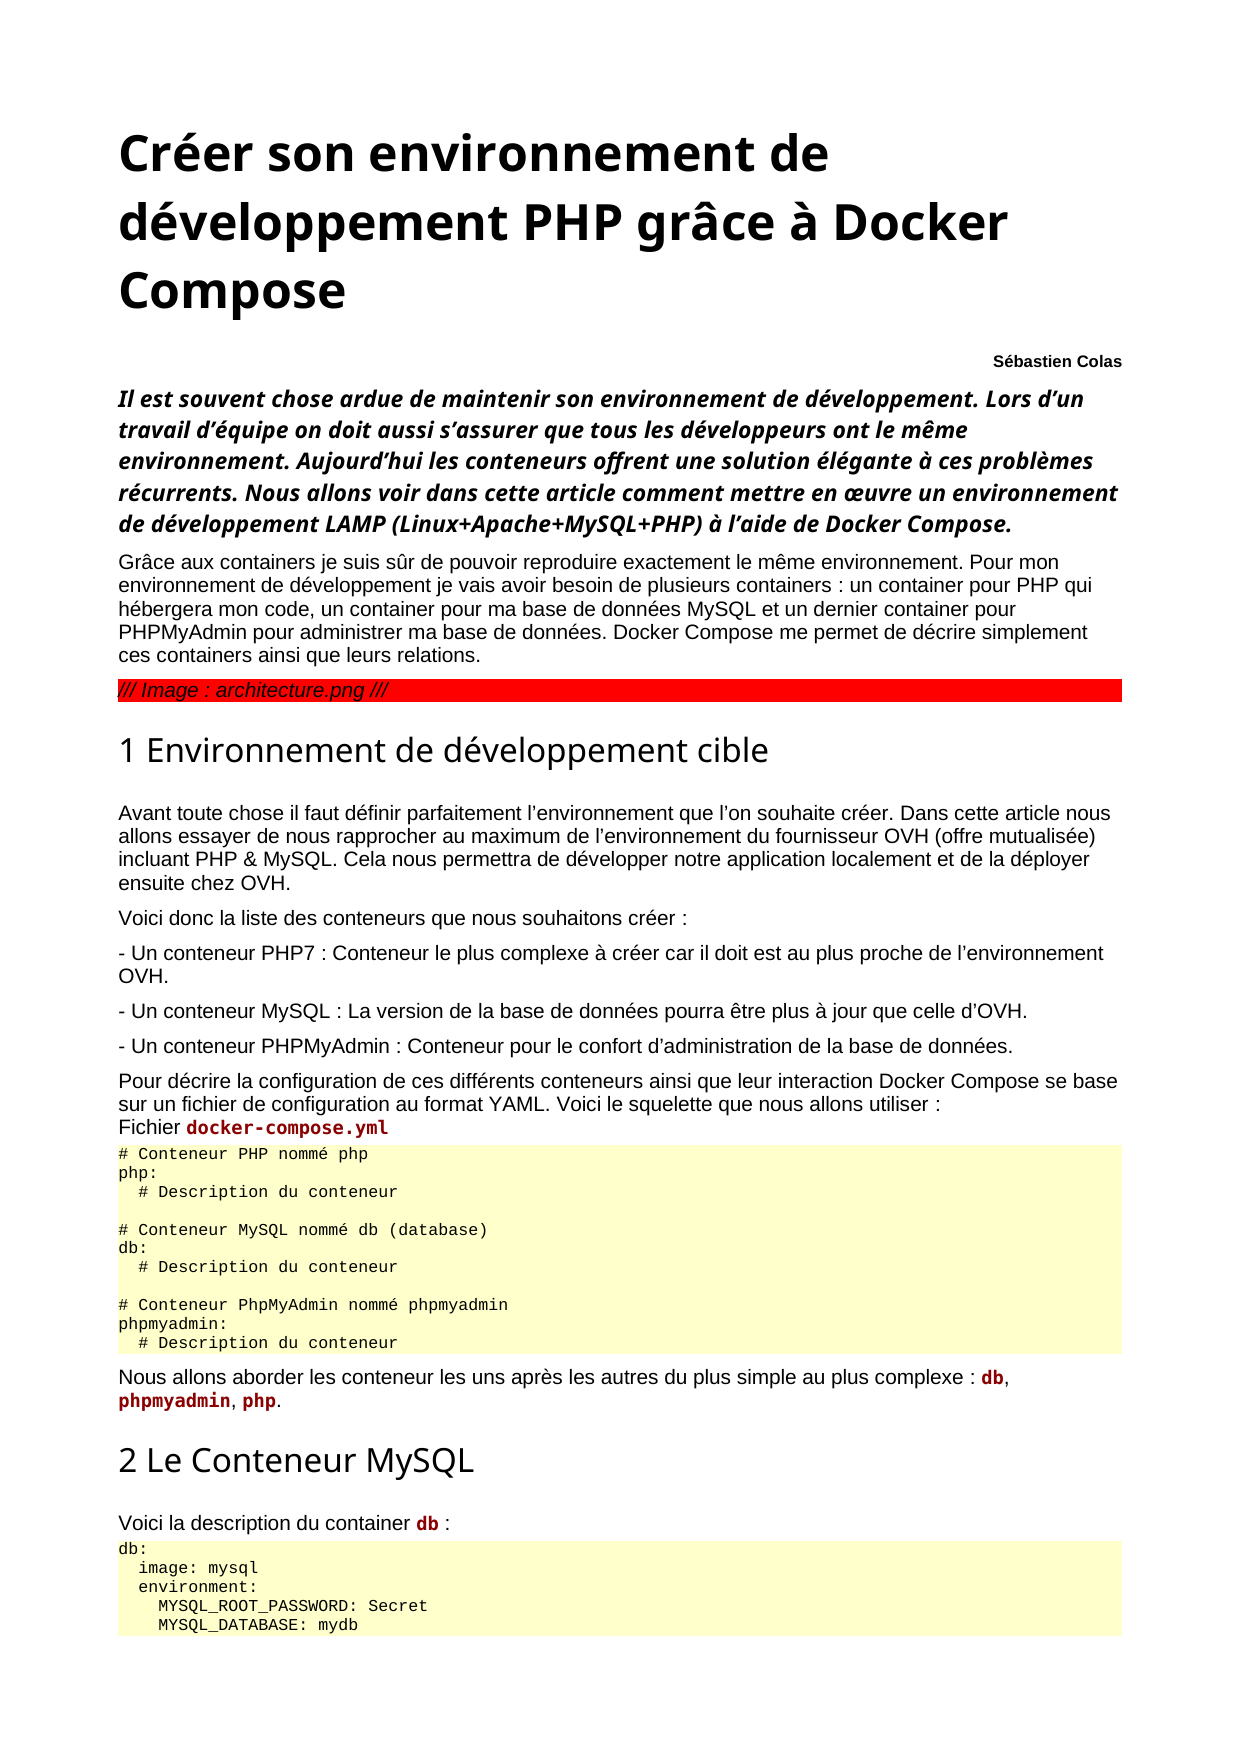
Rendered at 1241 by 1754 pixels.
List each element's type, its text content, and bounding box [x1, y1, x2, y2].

text # Description du conteneur [118, 1335, 1122, 1354]
subtitle Créer son environnement de développement PHP grâce à Docker Compose [118, 118, 1122, 323]
subtitle 2 Le Conteneur MySQL [118, 1437, 1122, 1482]
text # Description du conteneur [118, 1259, 1122, 1278]
text image: mysql [118, 1560, 1122, 1579]
text environment: [118, 1579, 1122, 1598]
text Voici donc la liste des conteneurs que nous souhaitons créer : [118, 906, 1122, 929]
text - Un conteneur MySQL : La version de la base de données pourra être plus à jour que celle d’OVH. [118, 999, 1122, 1023]
text - Un conteneur PHPMyAdmin : Conteneur pour le confort d’administration de la base de données. [118, 1034, 1122, 1058]
text db: [118, 1240, 1122, 1259]
text # Conteneur MySQL nommé db (database) [118, 1202, 1122, 1240]
text MYSQL_ROOT_PASSWORD: Secret [118, 1598, 1122, 1617]
text Voici la description du container db : [118, 1512, 1122, 1535]
text # Description du conteneur [118, 1183, 1122, 1202]
text # Conteneur PhpMyAdmin nommé phpmyadmin [118, 1278, 1122, 1316]
text Sébastien Colas [118, 352, 1122, 371]
text /// Image : architecture.png /// [118, 679, 1122, 702]
text db: [118, 1541, 1122, 1560]
text Pour décrire la configuration de ces différents conteneurs ainsi que leur interaction Docker Compose se base sur un fichier de configuration au format YAML. Voici le squelette que nous allons utiliser : Fichier docker-compose.yml [118, 1069, 1122, 1139]
text Grâce aux containers je suis sûr de pouvoir reproduire exactement le même environnement. Pour mon environnement de développement je vais avoir besoin de plusieurs containers : un container pour PHP qui hébergera mon code, un container pour ma base de données MySQL et un dernier container pour PHPMyAdmin pour administrer ma base de données. Docker Compose me permet de décrire simplement ces containers ainsi que leurs relations. [118, 551, 1122, 667]
text MYSQL_DATABASE: mydb [118, 1617, 1122, 1636]
text Il est souvent chose ardue de maintenir son environnement de développement. Lors d’un travail d’équipe on doit aussi s’assurer que tous les développeurs ont le même environnement. Aujourd’hui les conteneurs offrent une solution élégante à ces problèmes récurrents. Nous allons voir dans cette article comment mettre en œuvre un environnement de développement LAMP (Linux+Apache+MySQL+PHP) à l’aide de Docker Compose. [118, 383, 1122, 539]
text phpmyadmin: [118, 1316, 1122, 1335]
text php: [118, 1164, 1122, 1183]
text Avant toute chose il faut définir parfaitement l’environnement que l’on souhaite créer. Dans cette article nous allons essayer de nous rapprocher au maximum de l’environnement du fournisseur OVH (offre mutualisée) incluant PHP & MySQL. Cela nous permettra de développer notre application localement et de la déployer ensuite chez OVH. [118, 802, 1122, 894]
text # Conteneur PHP nommé php [118, 1145, 1122, 1164]
text Nous allons aborder les conteneur les uns après les autres du plus simple au plus complexe : db, phpmyadmin, php. [118, 1366, 1122, 1412]
text - Un conteneur PHP7 : Conteneur le plus complexe à créer car il doit est au plus proche de l’environnement OVH. [118, 941, 1122, 988]
subtitle 1 Environnement de développement cible [118, 727, 1122, 772]
